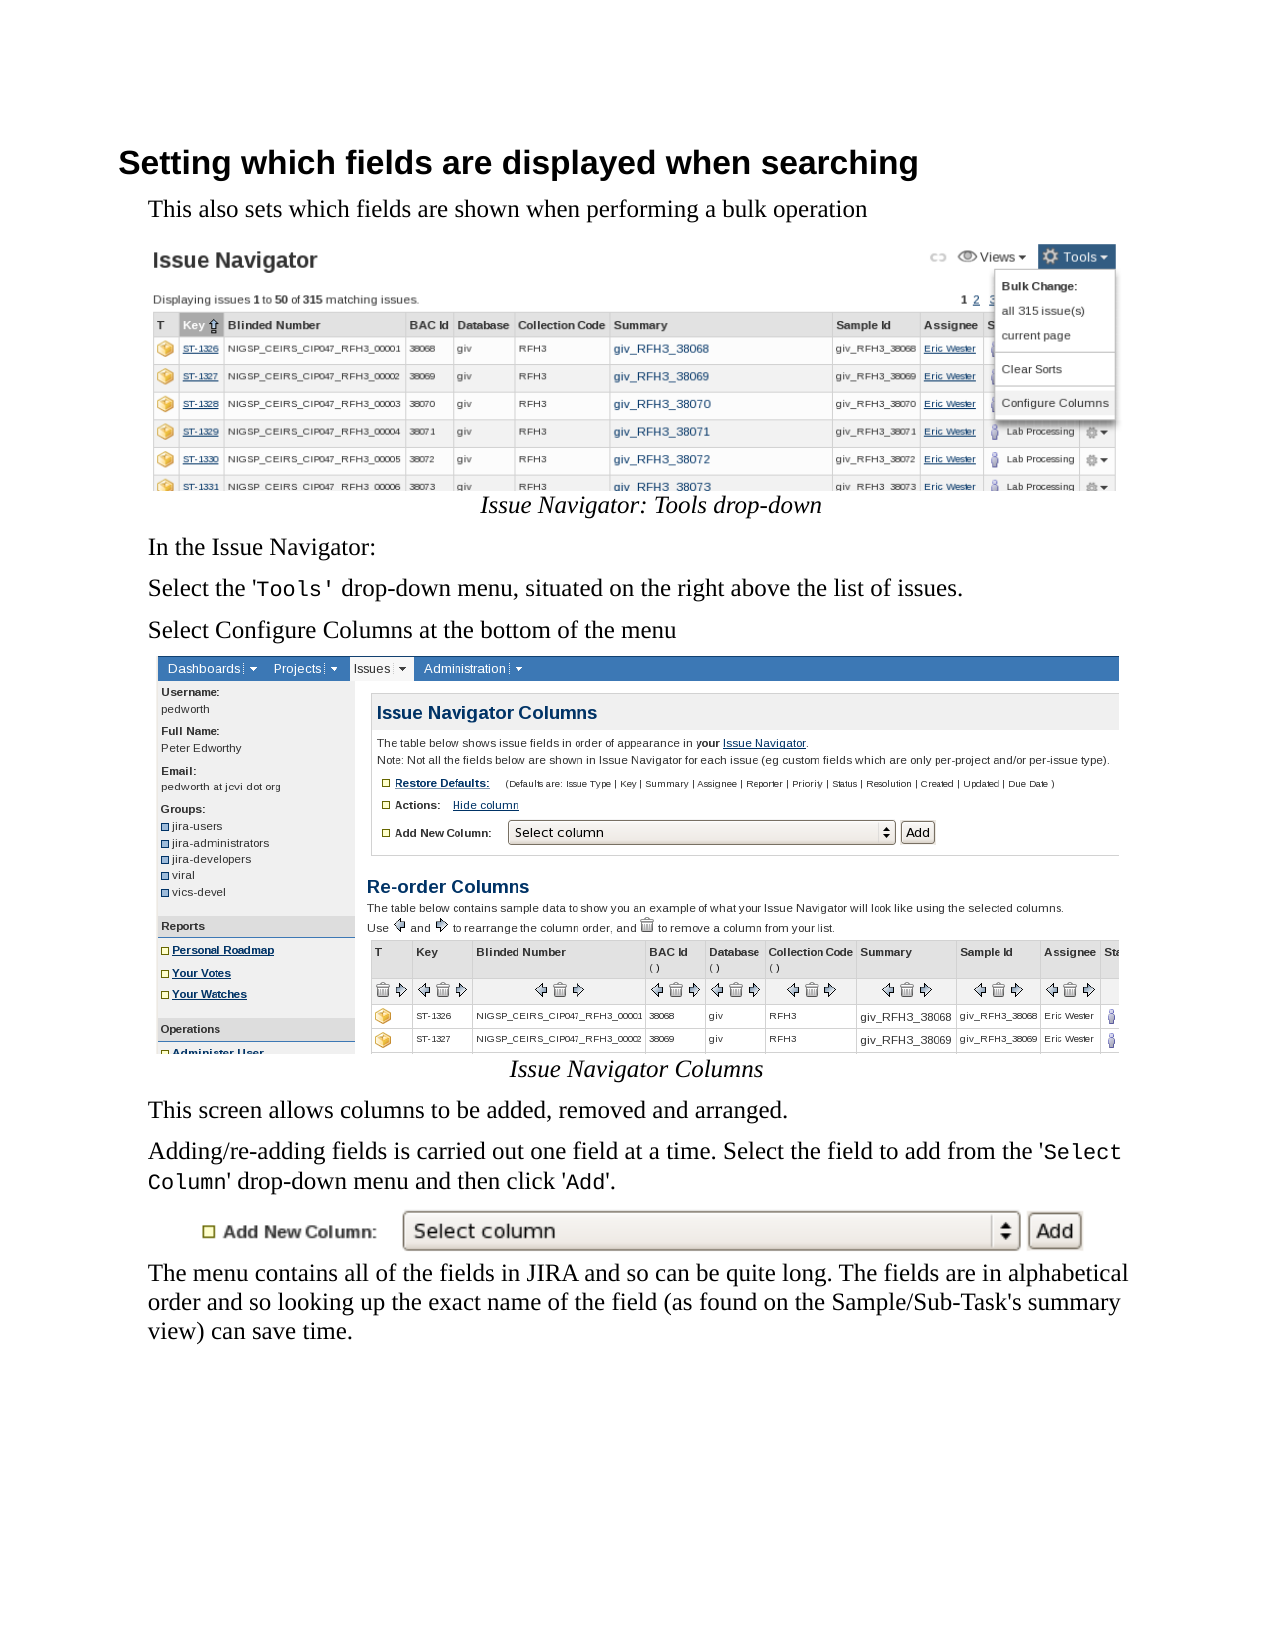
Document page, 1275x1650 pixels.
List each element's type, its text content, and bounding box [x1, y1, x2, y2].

text Issue Navigator Columns [118, 656, 1157, 1082]
text Issue Navigator: Tools drop-down [148, 236, 1157, 519]
text The menu contains all of the fields in JIRA and so can be quite long. The fields are in alphabetical order and so looking up the exact name of the field (as found on the Sample/Sub-Task's summary view) can save time. [148, 1208, 1157, 1344]
picture [195, 1205, 1096, 1259]
subtitle Setting which fields are displayed when searching [118, 143, 1157, 182]
text Adding/re-adding fields is carried out one field at a time. Select the field to add from the 'Select Column' drop-down menu and then click 'Add'. [148, 1136, 1157, 1196]
text In the Issue Navigator: [148, 532, 1157, 560]
text This screen allows columns to be added, removed and arranged. [148, 1095, 1157, 1124]
text Select Configure Columns at the bottom of the menu [148, 615, 1157, 644]
text Select the 'Tools' drop-down menu, situated on the right above the list of issues. [148, 573, 1157, 603]
text This also sets which fields are shown when performing a bulk operation [148, 194, 1157, 223]
picture [148, 235, 1127, 491]
picture [156, 656, 1119, 1054]
